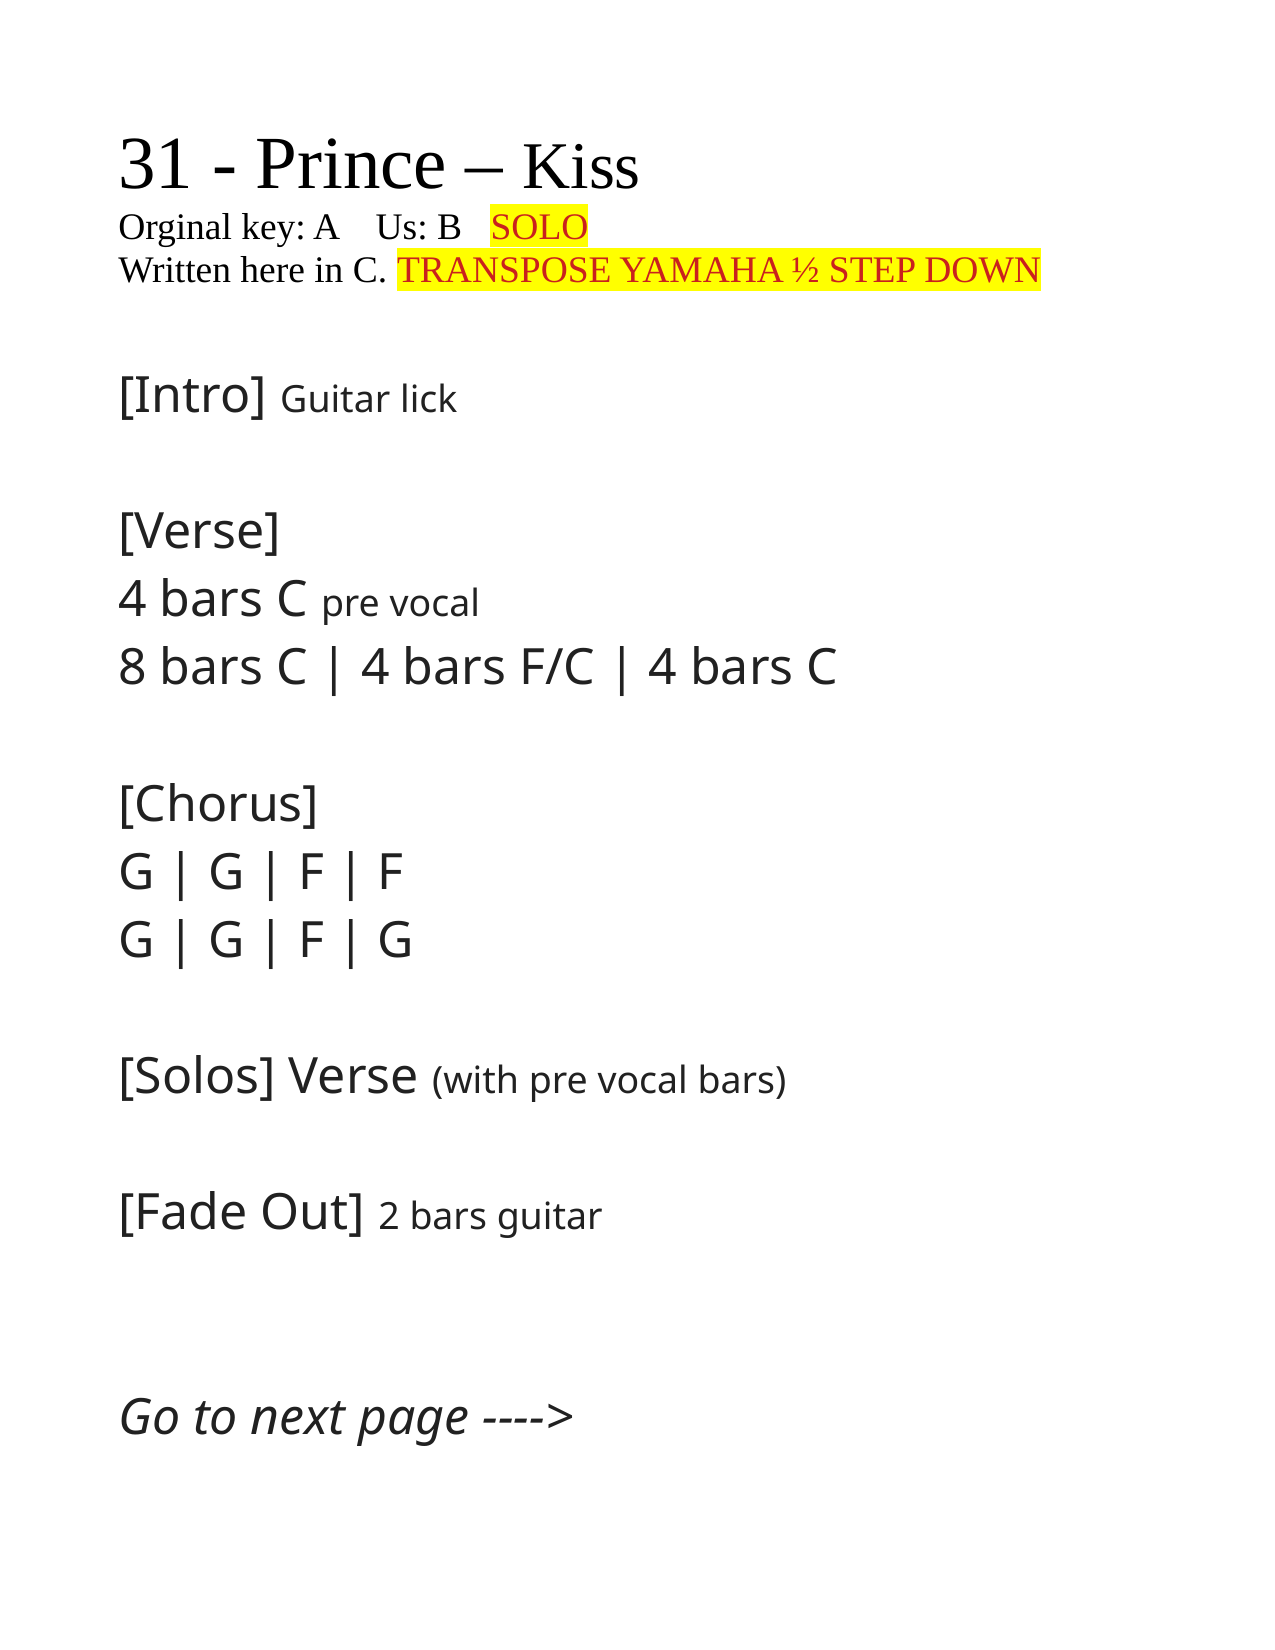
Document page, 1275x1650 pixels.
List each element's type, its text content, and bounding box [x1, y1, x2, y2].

text [Verse] [118, 495, 1157, 563]
text [Intro] Guitar lick [118, 359, 1157, 427]
text Written here in C. TRANSPOSE YAMAHA ½ STEP DOWN [118, 247, 1157, 291]
text 31 - Prince – Kiss [118, 118, 1157, 204]
text G | G | F | G [118, 904, 1157, 972]
text Go to next page ----> [118, 1381, 1157, 1449]
text Orginal key: A Us: B SOLO [118, 204, 1157, 247]
text [Fade Out] 2 bars guitar [118, 1176, 1157, 1244]
text [Chorus] [118, 767, 1157, 836]
text [Solos] Verse (with pre vocal bars) [118, 1040, 1157, 1108]
text 4 bars C pre vocal [118, 563, 1157, 631]
text 8 bars C | 4 bars F/C | 4 bars C [118, 631, 1157, 699]
text G | G | F | F [118, 836, 1157, 904]
